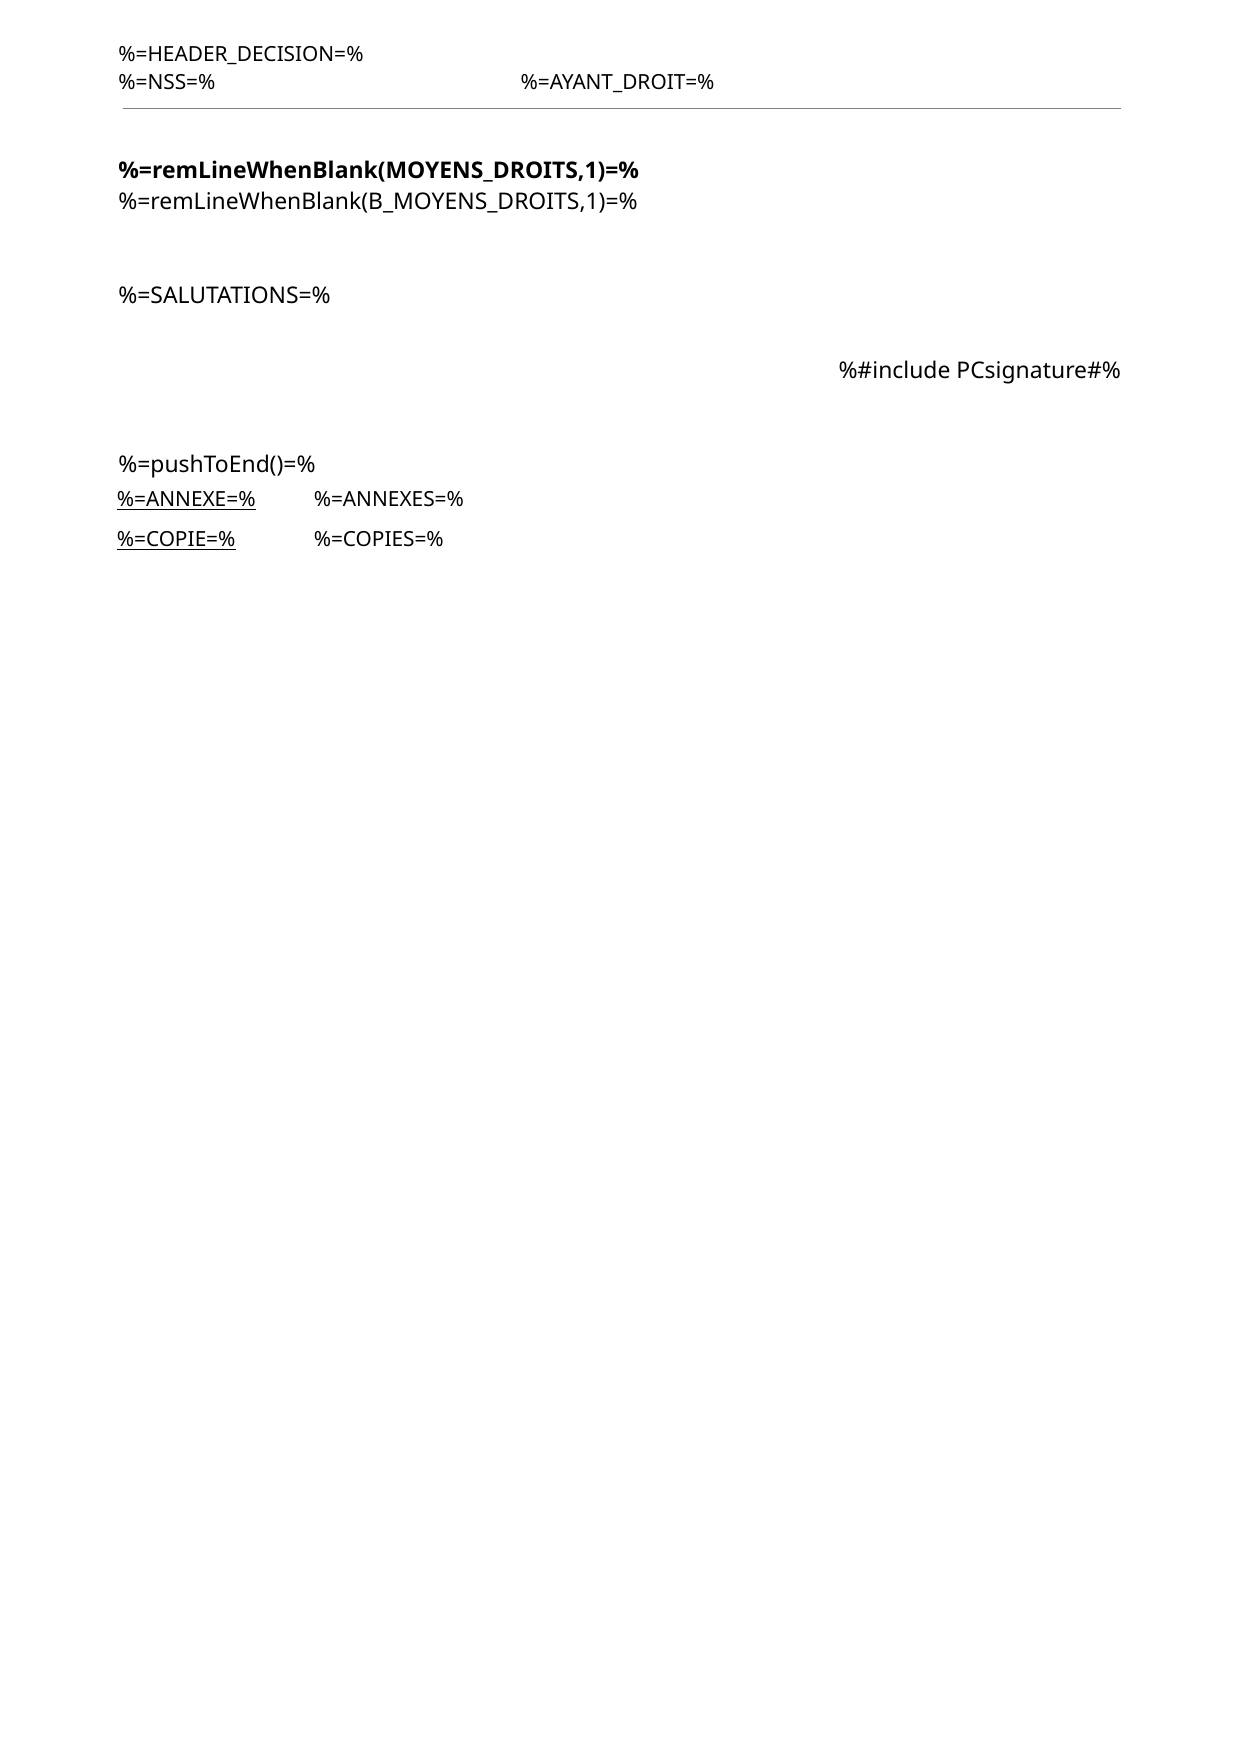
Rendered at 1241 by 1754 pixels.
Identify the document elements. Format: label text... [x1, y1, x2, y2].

table_header %=ANNEXE=% [118, 479, 315, 519]
text %#include PCsignature#% [118, 354, 1122, 385]
table_cell %=COPIE=% [118, 519, 315, 559]
text %=pushToEnd()=% [118, 448, 1122, 479]
table_header %=ANNEXES=% [315, 479, 1122, 519]
text %=remLineWhenBlank(B_MOYENS_DROITS,1)=% [118, 185, 1122, 216]
text %=SALUTATIONS=% [118, 279, 1122, 310]
text %=remLineWhenBlank(MOYENS_DROITS,1)=% [118, 154, 1122, 185]
table_cell %=COPIES=% [315, 519, 1122, 559]
